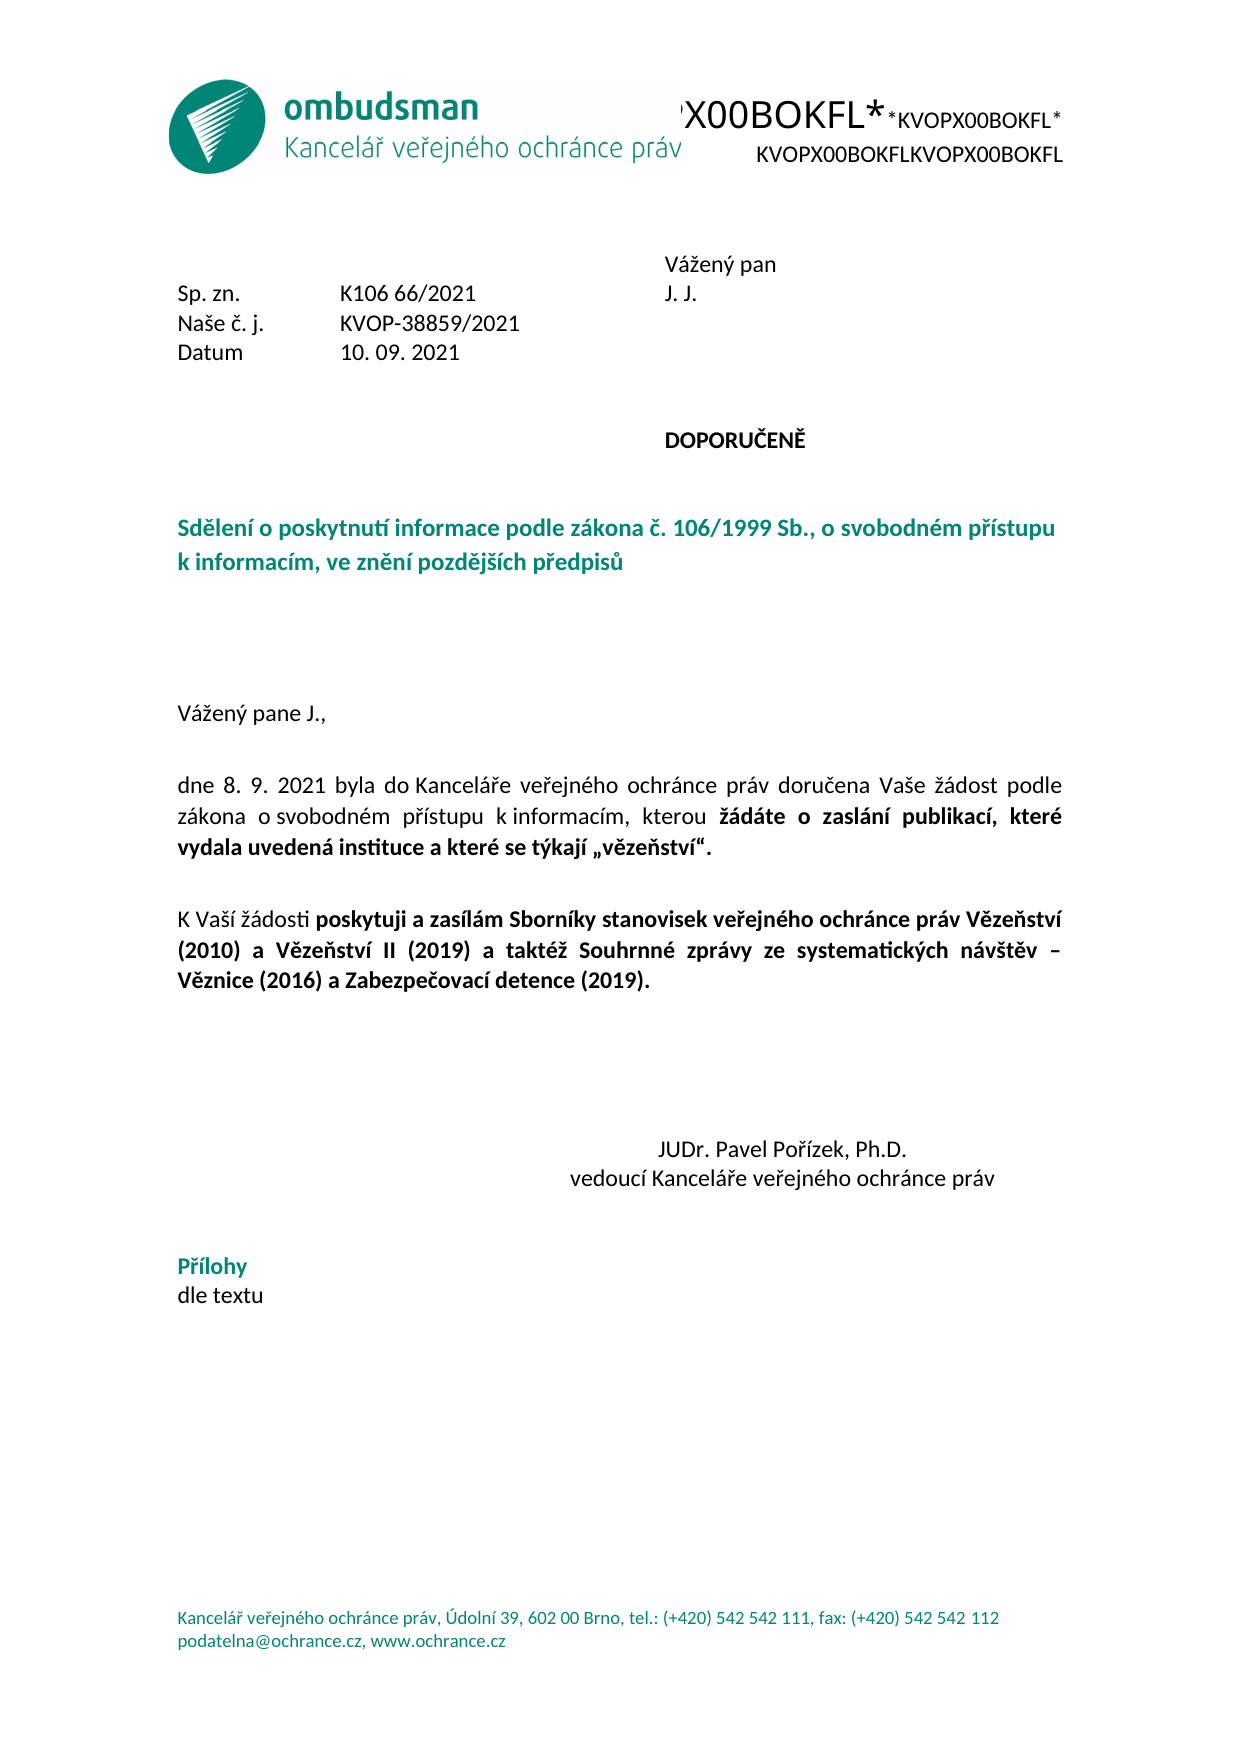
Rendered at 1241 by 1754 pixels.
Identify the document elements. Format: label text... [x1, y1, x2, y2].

text Vážený pane J., [177, 698, 1063, 727]
text dne 8. 9. 2021 byla do Kanceláře veřejného ochránce práv doručena Vaše žádost podle zákona o svobodném přístupu k informacím, kterou žádáte o zaslání publikací, které vydala uvedená instituce a které se týkají „vězeňství“. [177, 770, 1063, 861]
text Přílohy [177, 1251, 1063, 1281]
table_header K106 66/2021 KVOP-38859/2021 10. 09. 2021 [340, 220, 664, 513]
text K Vaší žádosti poskytuji a zasílám Sborníky stanovisek veřejného ochránce práv Vězeňství (2010) a Vězeňství II (2019) a taktéž Souhrnné zprávy ze systematických návštěv – Věznice (2016) a Zabezpečovací detence (2019). [177, 904, 1063, 995]
text dle textu [177, 1281, 1063, 1310]
text vedoucí Kanceláře veřejného ochránce práv [502, 1163, 1063, 1193]
table_header Vážený pan J. J. DOPORUČENĚ [665, 220, 1085, 513]
table_header Sp. zn. Naše č. j. Datum [177, 220, 340, 513]
text JUDr. Pavel Pořízek, Ph.D. [502, 1134, 1063, 1163]
subtitle Sdělení o poskytnutí informace podle zákona č. 106/1999 Sb., o svobodném přístupu k informacím, ve znění pozdějších předpisů [177, 513, 1063, 577]
